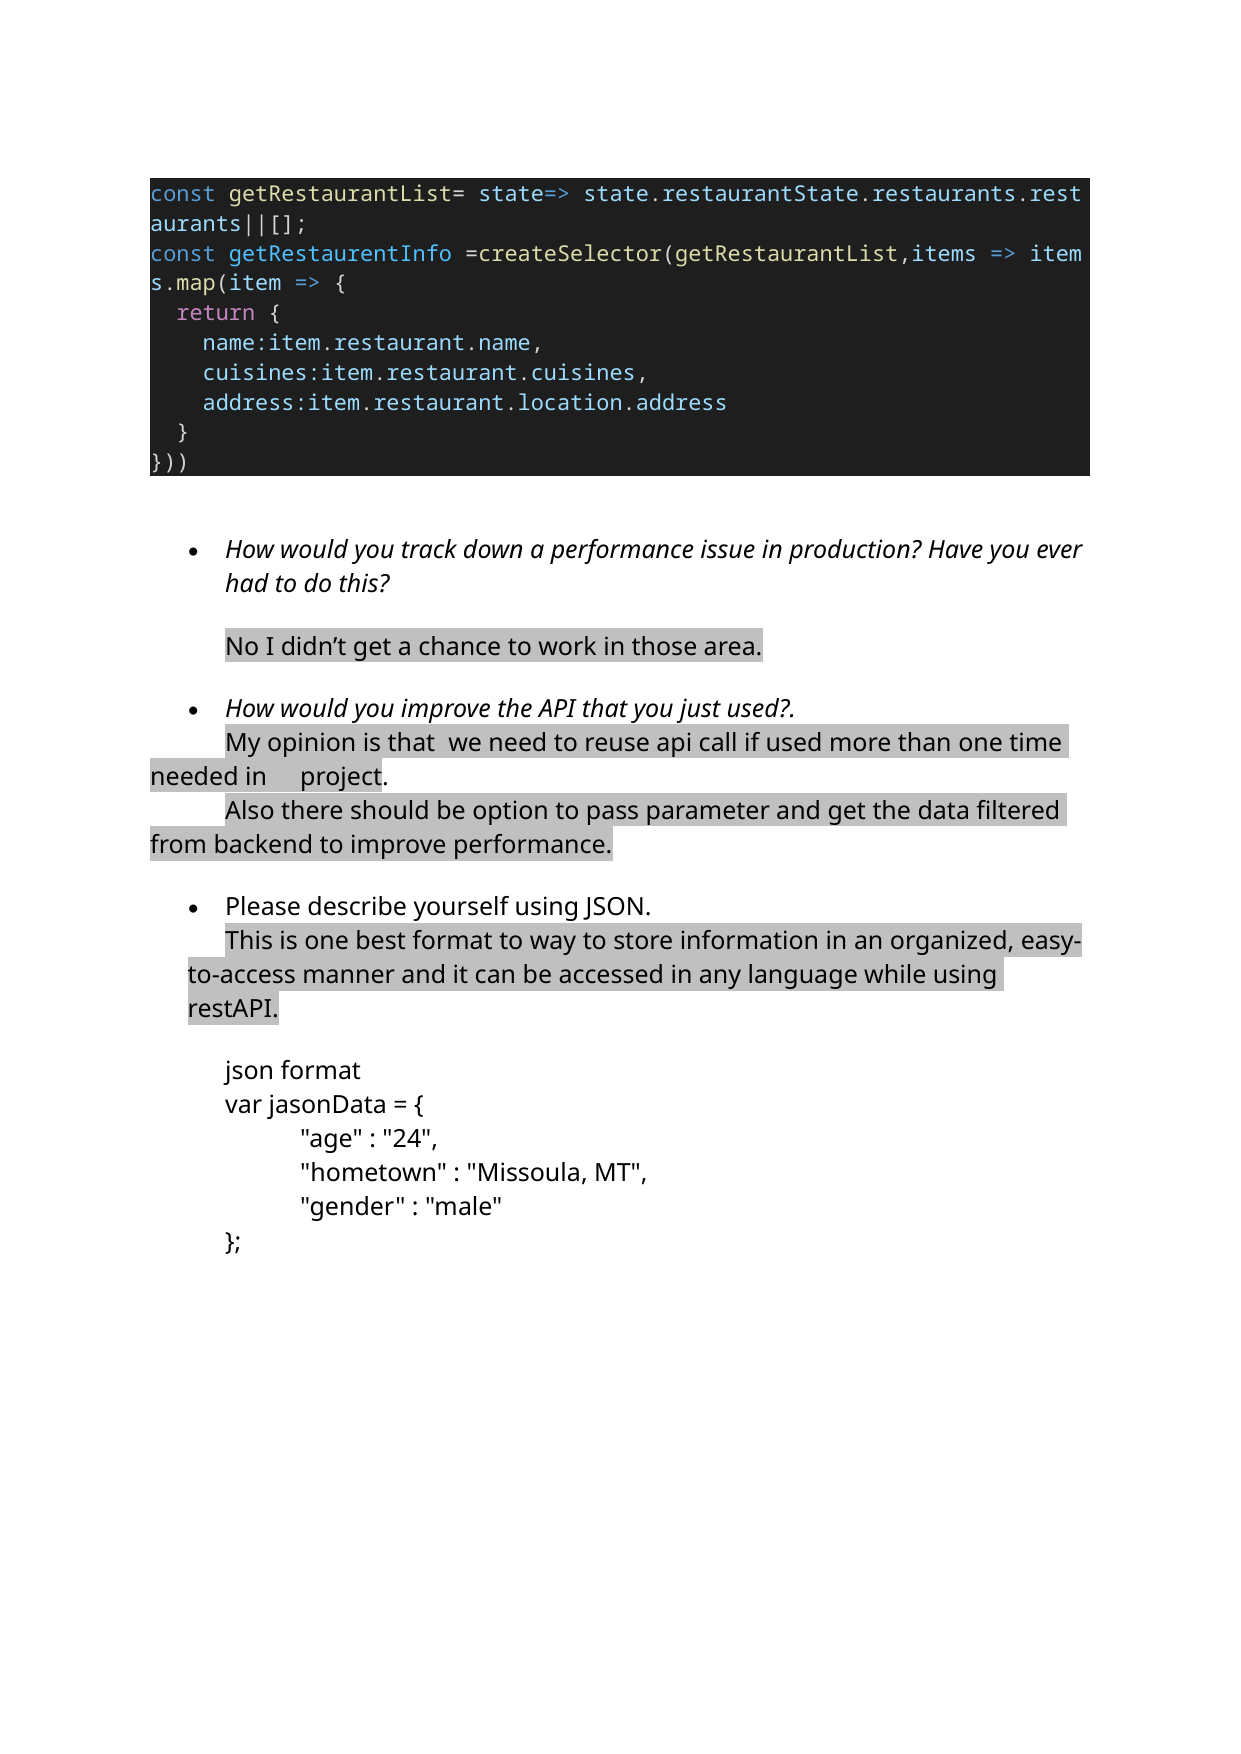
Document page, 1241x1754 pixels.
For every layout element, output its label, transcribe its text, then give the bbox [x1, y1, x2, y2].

text json format [225, 1053, 1090, 1087]
text var jasonData = { [225, 1087, 1090, 1121]
list How would you improve the API that you just used?. [187, 690, 1090, 724]
text cuisines:item.restaurant.cuisines, [150, 357, 1090, 387]
text const getRestaurantList= state=> state.restaurantState.restaurants.restaurants||[]; [150, 178, 1090, 238]
text This is one best format to way to store information in an organized, easy-to-access manner and it can be accessed in any language while using restAPI. [187, 923, 1090, 1025]
text name:item.restaurant.name, [150, 327, 1090, 357]
text Also there should be option to pass parameter and get the data filtered from backend to improve performance. [150, 792, 1090, 861]
text "hometown" : "Missoula, MT", [225, 1155, 1090, 1189]
list Please describe yourself using JSON. [187, 888, 1090, 923]
text "age" : "24", [225, 1121, 1090, 1155]
text No I didn’t get a chance to work in those area. [225, 628, 1090, 662]
text } [150, 416, 1090, 446]
text address:item.restaurant.location.address [150, 387, 1090, 416]
text return { [150, 297, 1090, 327]
text }; [225, 1223, 1090, 1257]
text })) [150, 446, 1090, 476]
text My opinion is that we need to reuse api call if used more than one time needed in project. [150, 724, 1090, 792]
text const getRestaurentInfo =createSelector(getRestaurantList,items => items.map(item => { [150, 238, 1090, 297]
text "gender" : "male" [225, 1189, 1090, 1223]
list How would you track down a performance issue in production? Have you ever had to do this? [187, 532, 1090, 600]
